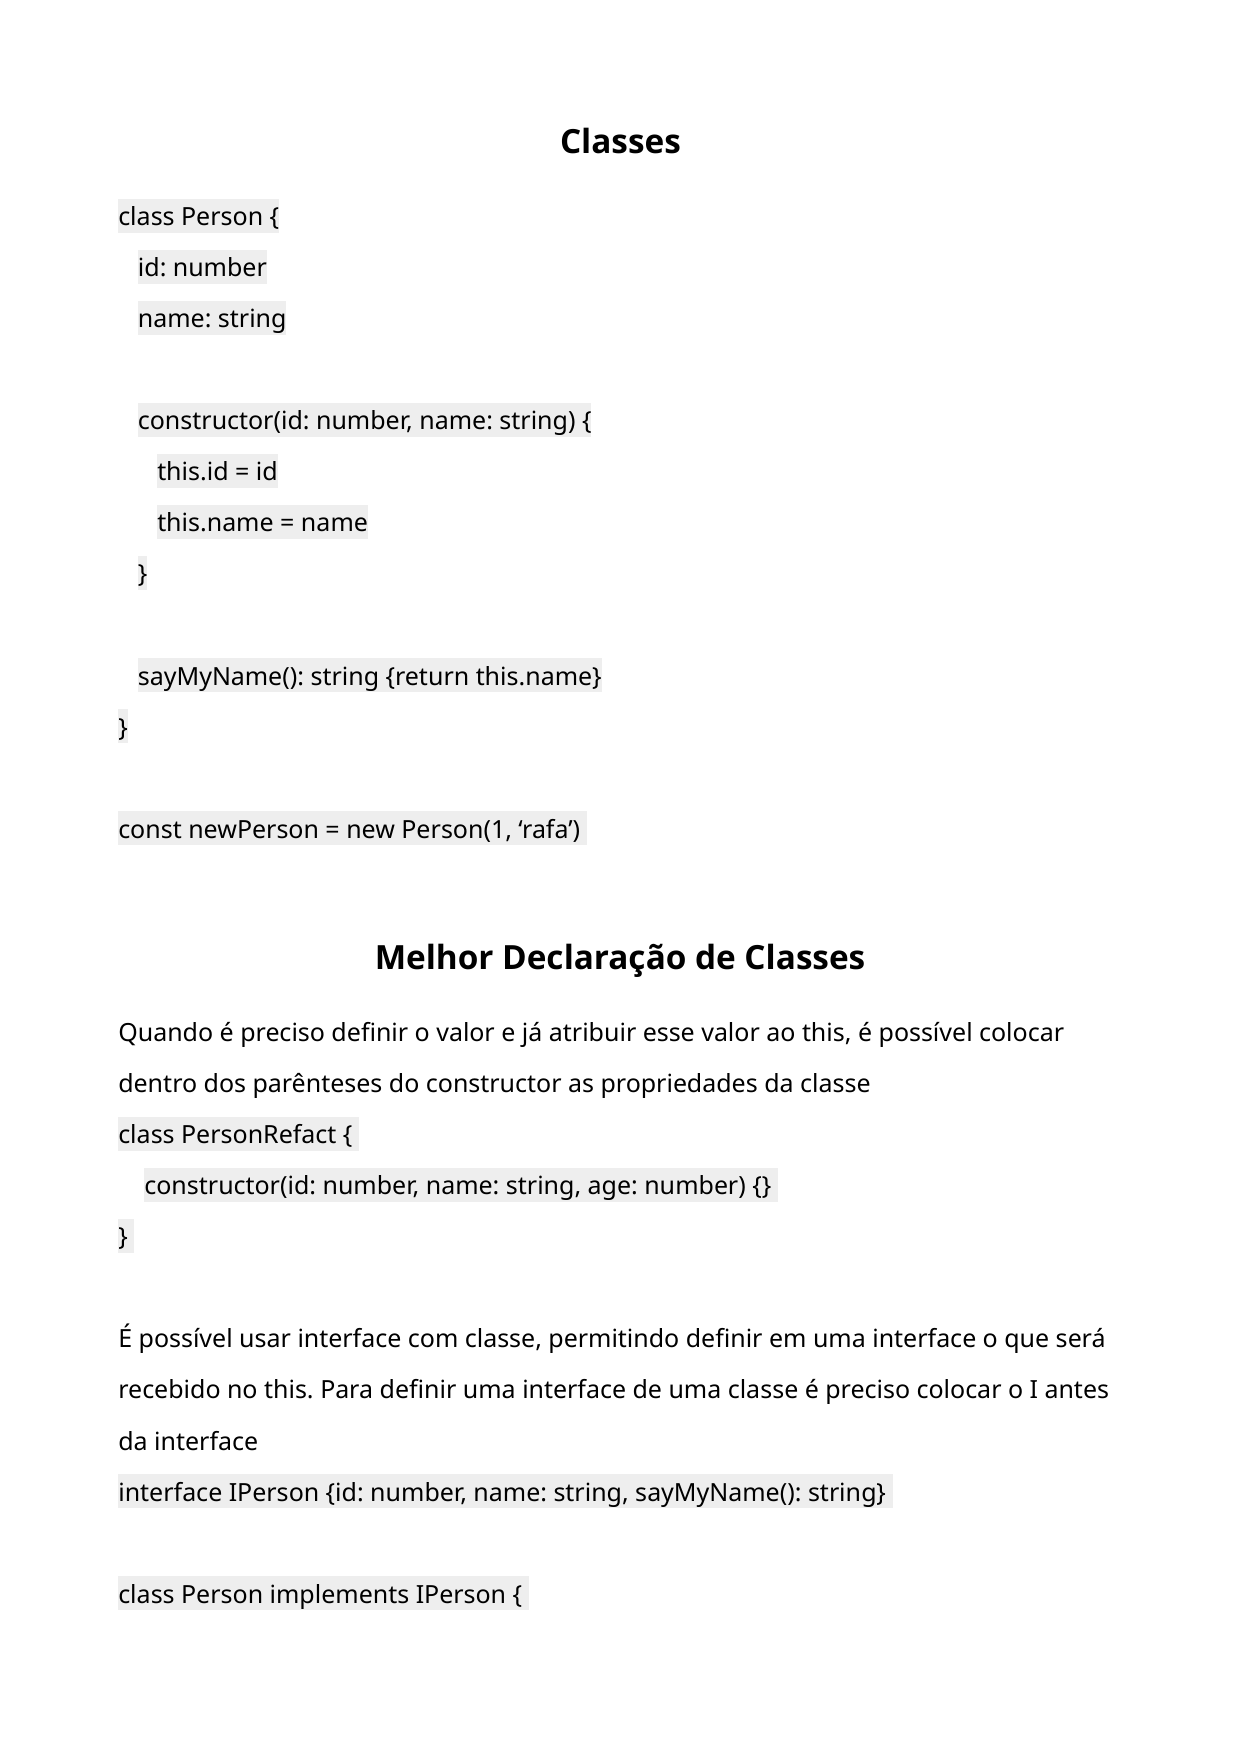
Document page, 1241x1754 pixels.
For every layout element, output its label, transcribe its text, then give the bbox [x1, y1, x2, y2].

text } [118, 556, 1122, 590]
text sayMyName(): string {return this.name} [118, 658, 1122, 692]
text Quando é preciso definir o valor e já atribuir esse valor ao this, é possível colocar dentro dos parênteses do constructor as propriedades da classe [118, 1015, 1122, 1100]
text interface IPerson {id: number, name: string, sayMyName(): string} [118, 1474, 1122, 1508]
text class Person implements IPerson { [118, 1576, 1122, 1610]
subtitle Classes [118, 118, 1122, 163]
text constructor(id: number, name: string) { [118, 403, 1122, 437]
text id: number [118, 250, 1122, 284]
text class PersonRefact { [118, 1117, 1122, 1151]
text const newPerson = new Person(1, ‘rafa’) [118, 811, 1122, 845]
text } [118, 1219, 1122, 1253]
text } [118, 709, 1122, 743]
text É possível usar interface com classe, permitindo definir em uma interface o que será recebido no this. Para definir uma interface de uma classe é preciso colocar o I antes da interface [118, 1321, 1122, 1457]
text this.id = id [118, 454, 1122, 488]
subtitle Melhor Declaração de Classes [118, 934, 1122, 979]
text constructor(id: number, name: string, age: number) {} [118, 1168, 1122, 1202]
text this.name = name [118, 505, 1122, 539]
text class Person { [118, 199, 1122, 233]
text name: string [118, 301, 1122, 335]
